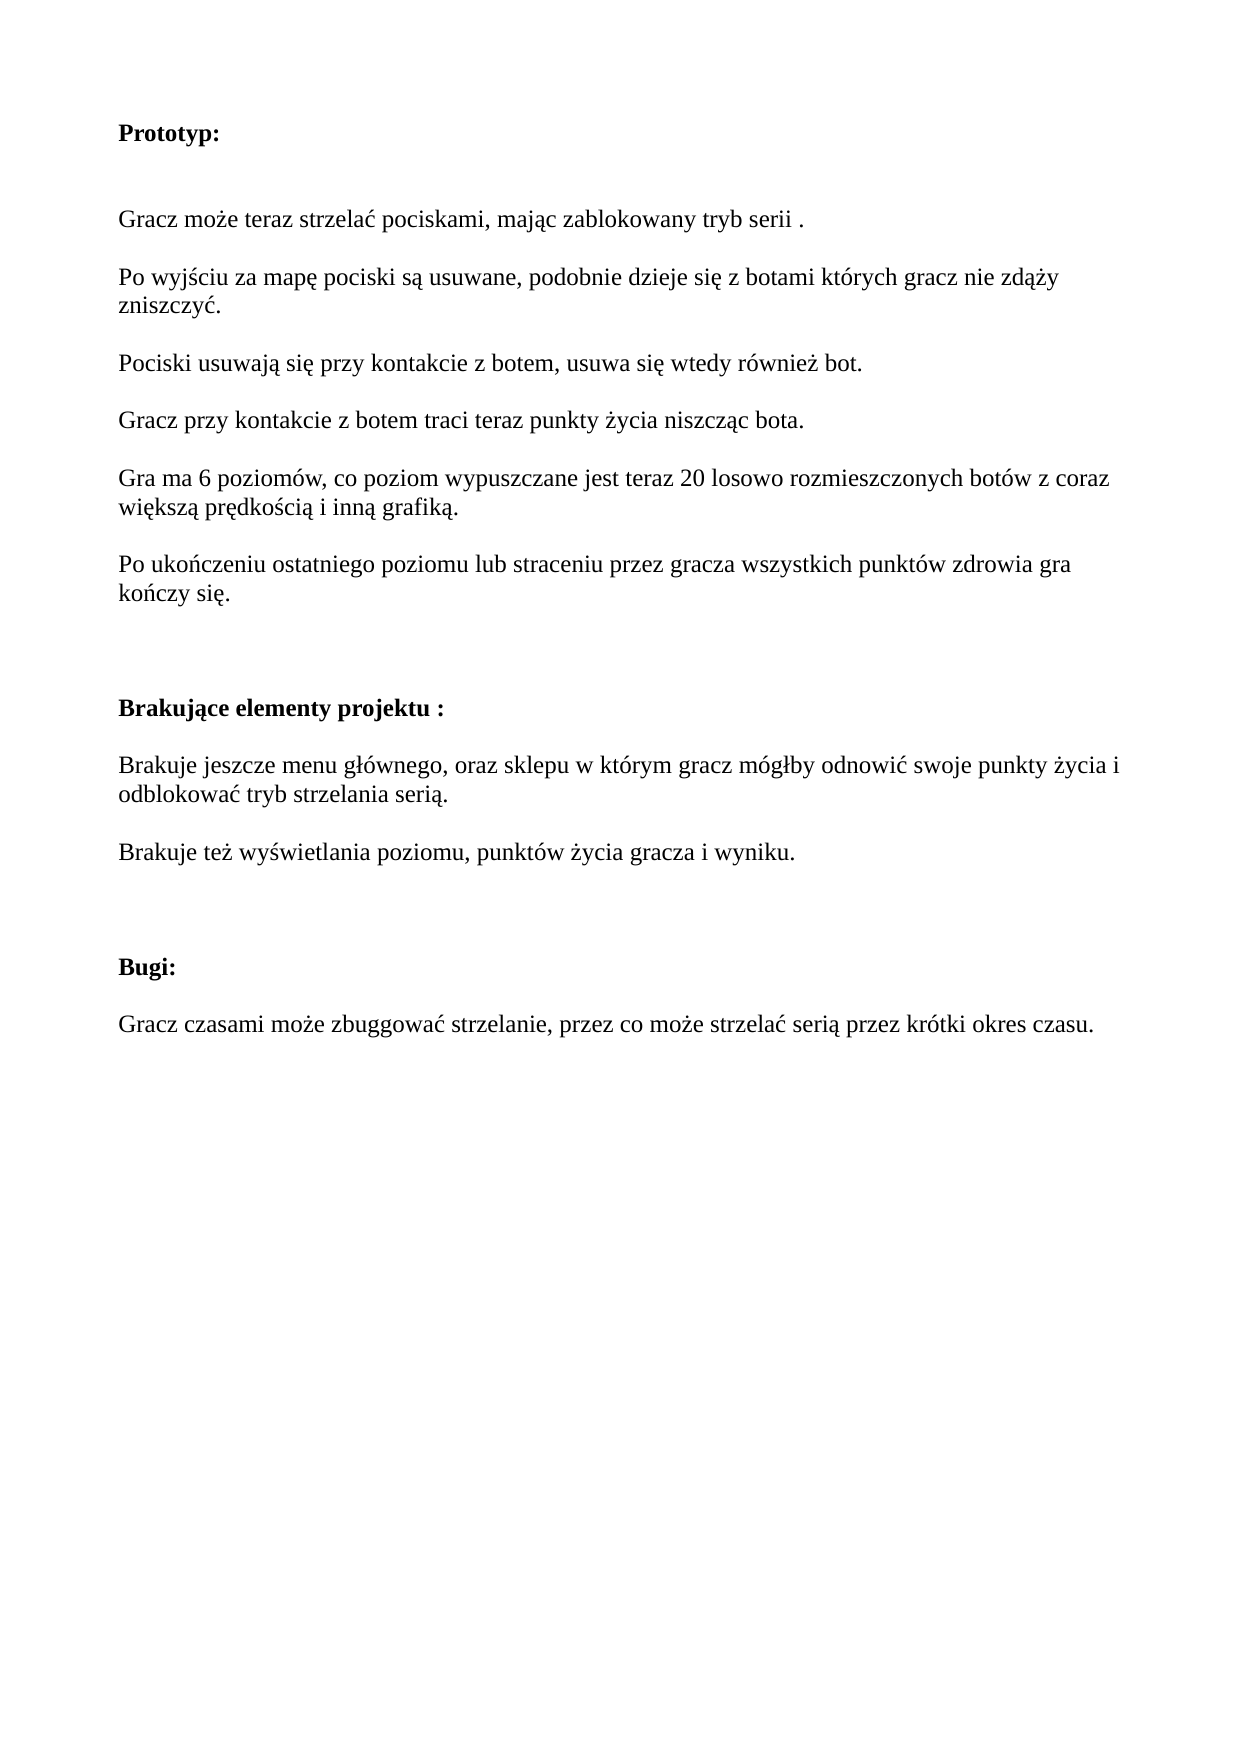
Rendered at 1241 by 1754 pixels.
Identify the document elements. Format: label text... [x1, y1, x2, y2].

text Gracz przy kontakcie z botem traci teraz punkty życia niszcząc bota. [118, 406, 1122, 434]
text Gracz może teraz strzelać pociskami, mając zablokowany tryb serii . [118, 204, 1122, 233]
text Pociski usuwają się przy kontakcie z botem, usuwa się wtedy również bot. [118, 348, 1122, 377]
text Gracz czasami może zbuggować strzelanie, przez co może strzelać serią przez krótki okres czasu. [118, 1009, 1122, 1038]
text Brakuje też wyświetlania poziomu, punktów życia gracza i wyniku. [118, 837, 1122, 866]
text Prototyp: [118, 118, 1122, 147]
text Bugi: [118, 952, 1122, 981]
text Brakuje jeszcze menu głównego, oraz sklepu w którym gracz mógłby odnowić swoje punkty życia i odblokować tryb strzelania serią. [118, 751, 1122, 808]
text Po ukończeniu ostatniego poziomu lub straceniu przez gracza wszystkich punktów zdrowia gra kończy się. [118, 549, 1122, 607]
text Gra ma 6 poziomów, co poziom wypuszczane jest teraz 20 losowo rozmieszczonych botów z coraz większą prędkością i inną grafiką. [118, 463, 1122, 521]
text Po wyjściu za mapę pociski są usuwane, podobnie dzieje się z botami których gracz nie zdąży zniszczyć. [118, 262, 1122, 319]
text Brakujące elementy projektu : [118, 693, 1122, 722]
